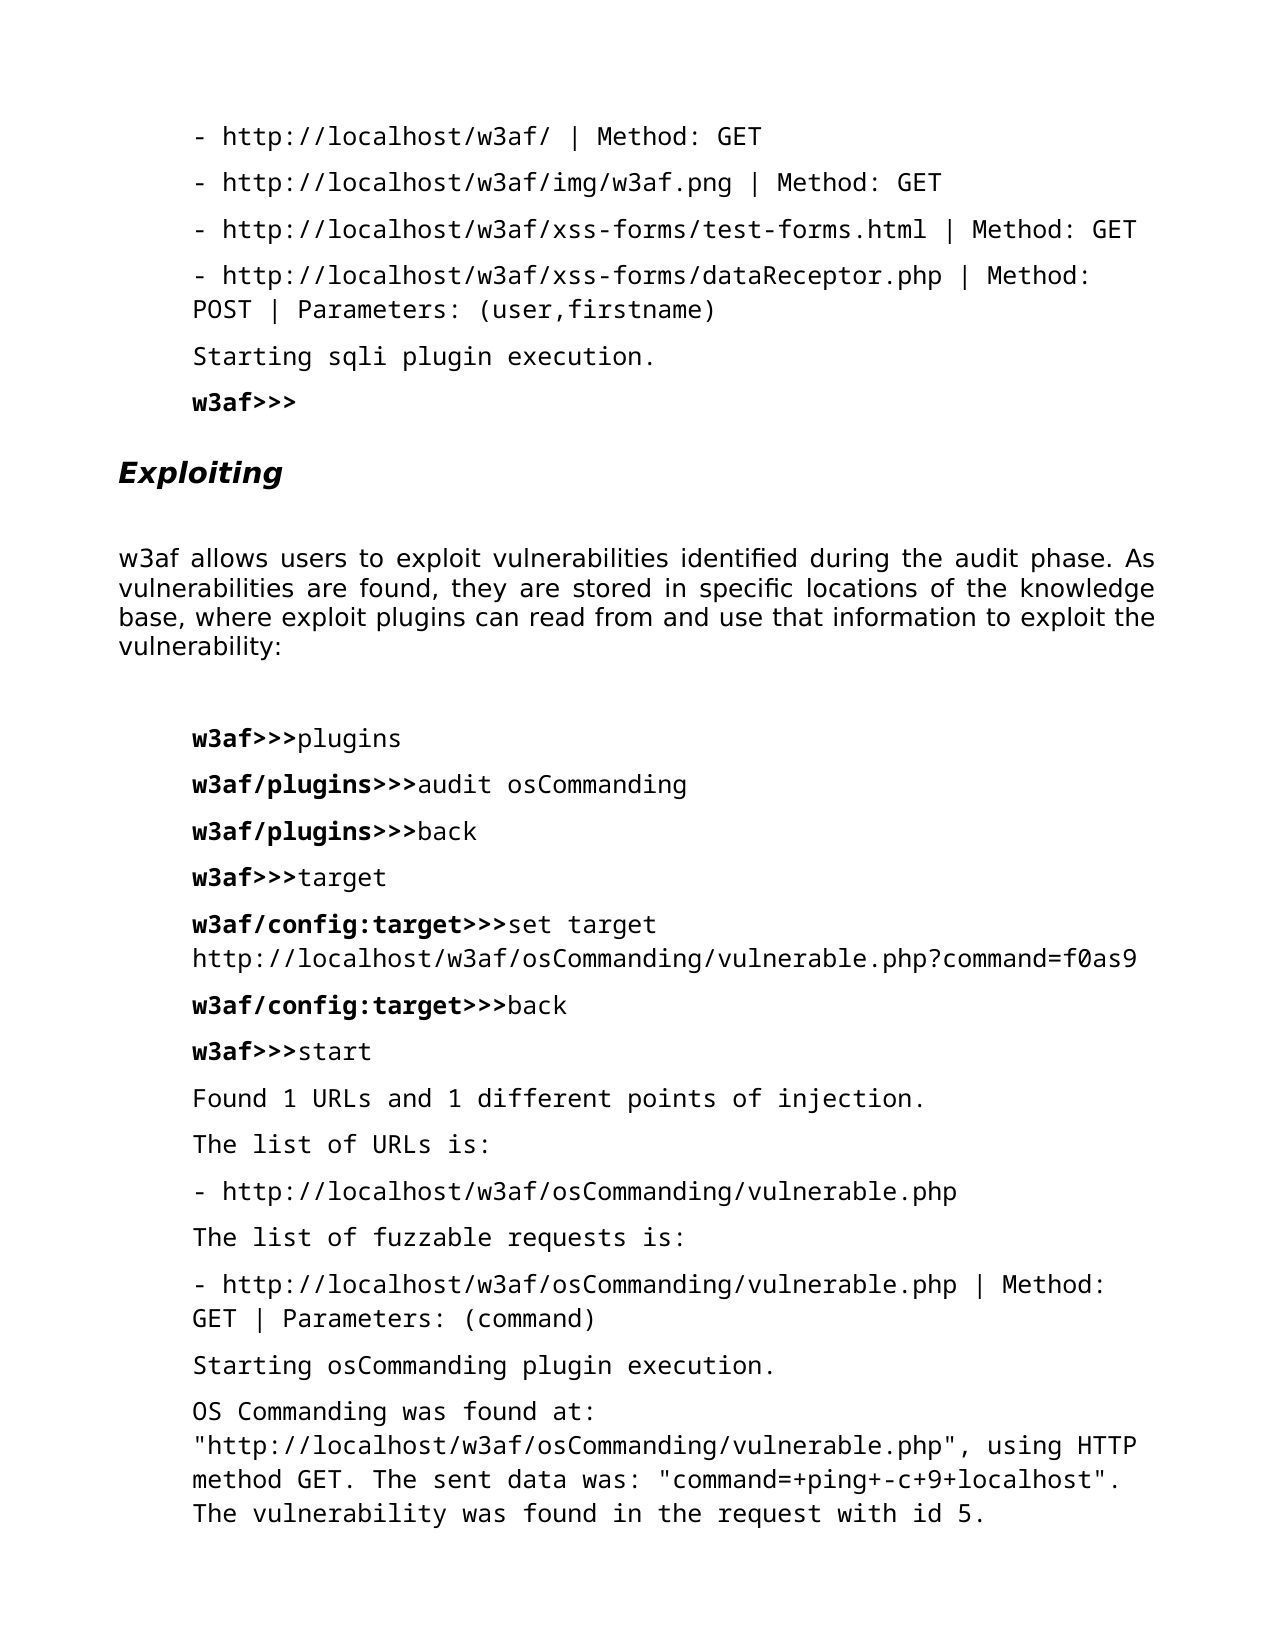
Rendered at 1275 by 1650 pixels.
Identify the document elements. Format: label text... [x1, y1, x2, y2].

text w3af>>>start [192, 1034, 1157, 1068]
text - http://localhost/w3af/xss-forms/test-forms.html | Method: GET [192, 211, 1157, 245]
text - http://localhost/w3af/xss-forms/dataReceptor.php | Method: POST | Parameters: (user,firstname) [192, 258, 1157, 326]
text w3af/plugins>>>back [192, 813, 1157, 848]
text w3af>>>target [192, 860, 1157, 894]
text w3af/config:target>>>set target http://localhost/w3af/osCommanding/vulnerable.php?command=f0as9 [192, 907, 1157, 975]
text w3af/plugins>>>audit osCommanding [192, 767, 1157, 801]
text w3af/config:target>>>back [192, 987, 1157, 1021]
text w3af>>> [192, 385, 1157, 419]
text - http://localhost/w3af/osCommanding/vulnerable.php | Method: GET | Parameters: (command) [192, 1267, 1157, 1335]
text - http://localhost/w3af/img/w3af.png | Method: GET [192, 165, 1157, 199]
text OS Commanding was found at: "http://localhost/w3af/osCommanding/vulnerable.php", using HTTP method GET. The sent data was: "command=+ping+-c+9+localhost". The vulnerability was found in the request with id 5. [192, 1394, 1157, 1530]
text Starting osCommanding plugin execution. [192, 1347, 1157, 1381]
subtitle Exploiting [118, 457, 1157, 491]
text - http://localhost/w3af/osCommanding/vulnerable.php [192, 1173, 1157, 1208]
text The list of URLs is: [192, 1127, 1157, 1161]
text w3af>>>plugins [192, 720, 1157, 754]
text Found 1 URLs and 1 different points of injection. [192, 1080, 1157, 1114]
text - http://localhost/w3af/ | Method: GET [192, 118, 1157, 152]
text Starting sqli plugin execution. [192, 338, 1157, 372]
text The list of fuzzable requests is: [192, 1220, 1157, 1254]
